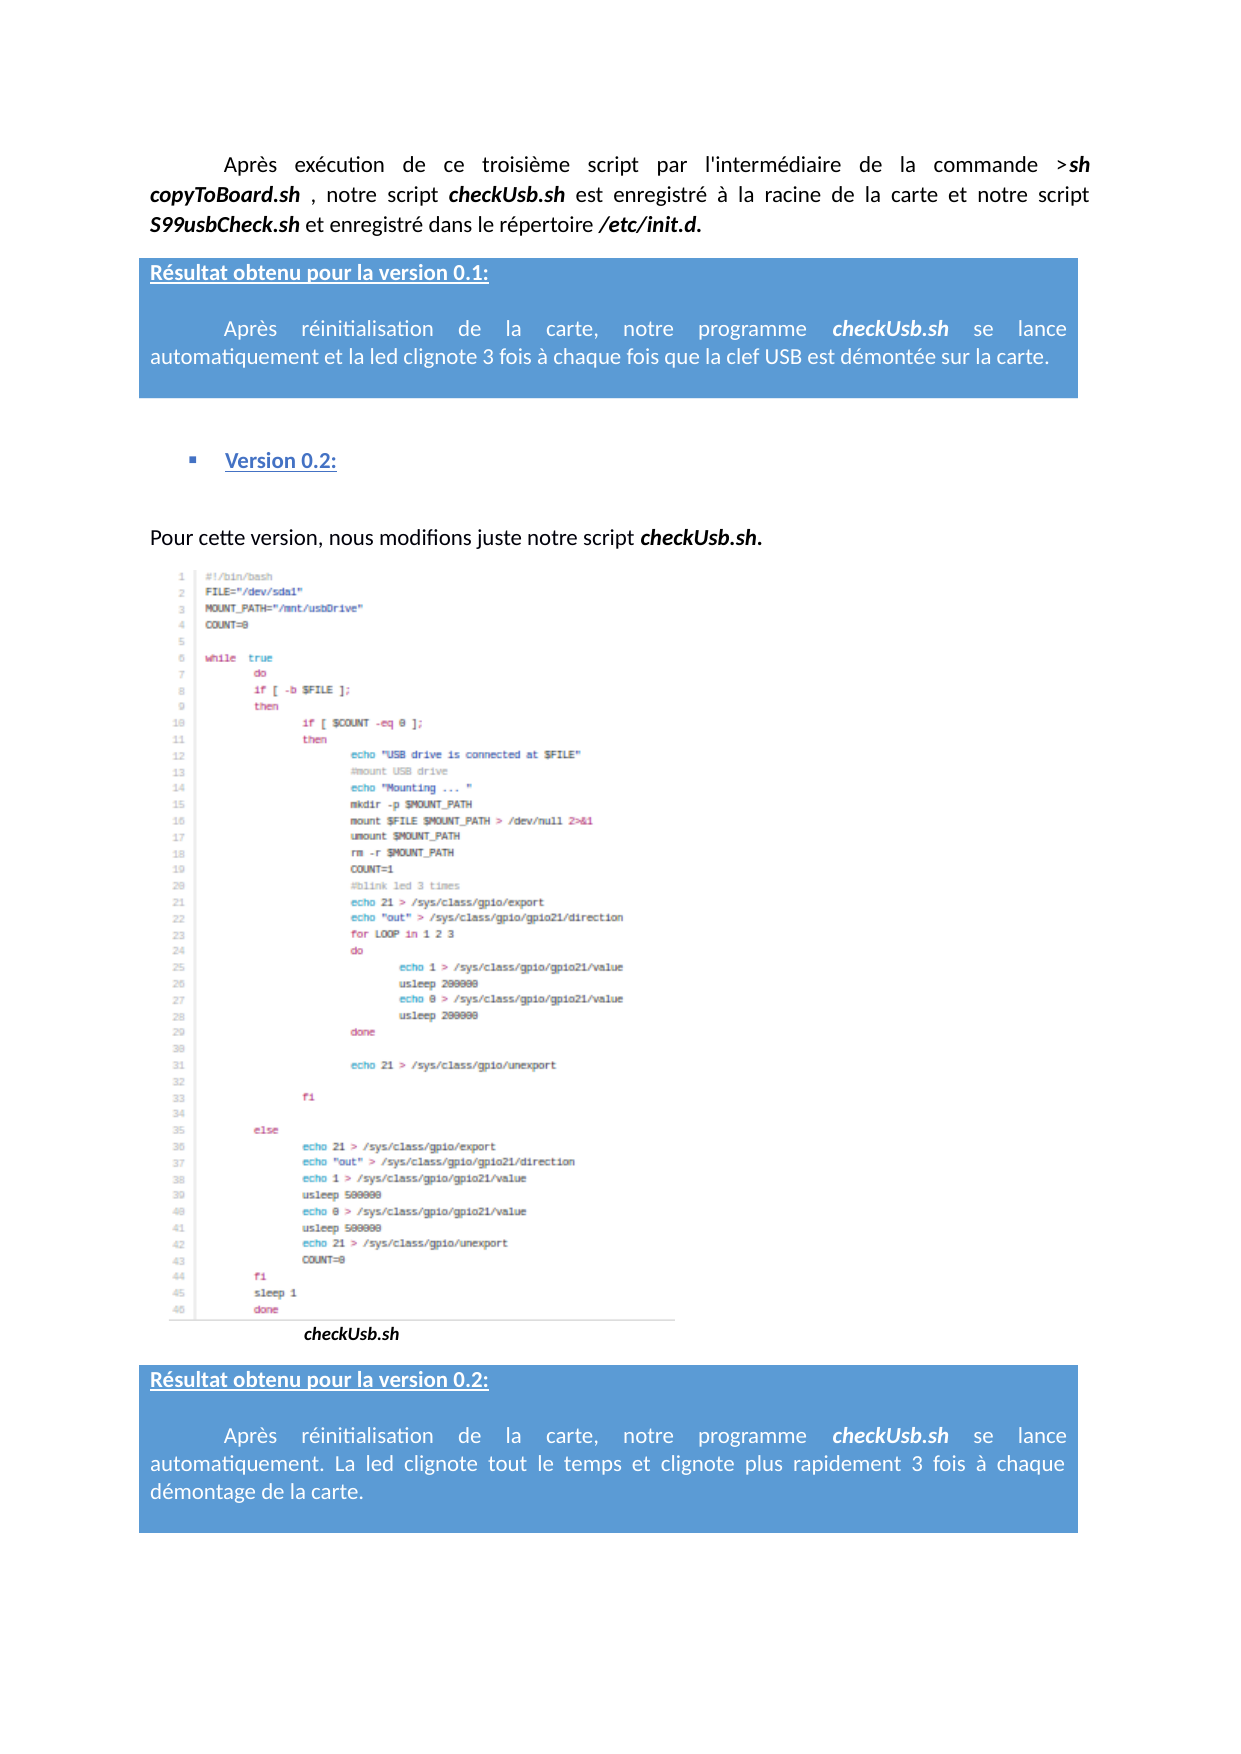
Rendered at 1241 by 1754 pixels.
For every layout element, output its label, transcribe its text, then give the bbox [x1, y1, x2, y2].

table_header Résultat obtenu pour la version 0.2: Après réinitialisation de la carte, notre programme checkUsb.sh se lance automatiquement. La led clignote tout le temps et clignote plus rapidement 3 fois à chaque démontage de la carte. [139, 1365, 1078, 1533]
text Après exécution de ce troisième script par l'intermédiaire de la commande >sh copyToBoard.sh , notre script checkUsb.sh est enregistré à la racine de la carte et notre script S99usbCheck.sh et enregistré dans le répertoire /etc/init.d. [150, 150, 1090, 238]
table_header Résultat obtenu pour la version 0.1: Après réinitialisation de la carte, notre programme checkUsb.sh se lance automatiquement et la led clignote 3 fois à chaque fois que la clef USB est démontée sur la carte. [139, 258, 1078, 398]
text checkUsb.sh [150, 1322, 1090, 1345]
list Version 0.2: [187, 446, 1090, 474]
picture [168, 570, 675, 1321]
text Pour cette version, nous modifions juste notre script checkUsb.sh. [150, 523, 1090, 551]
